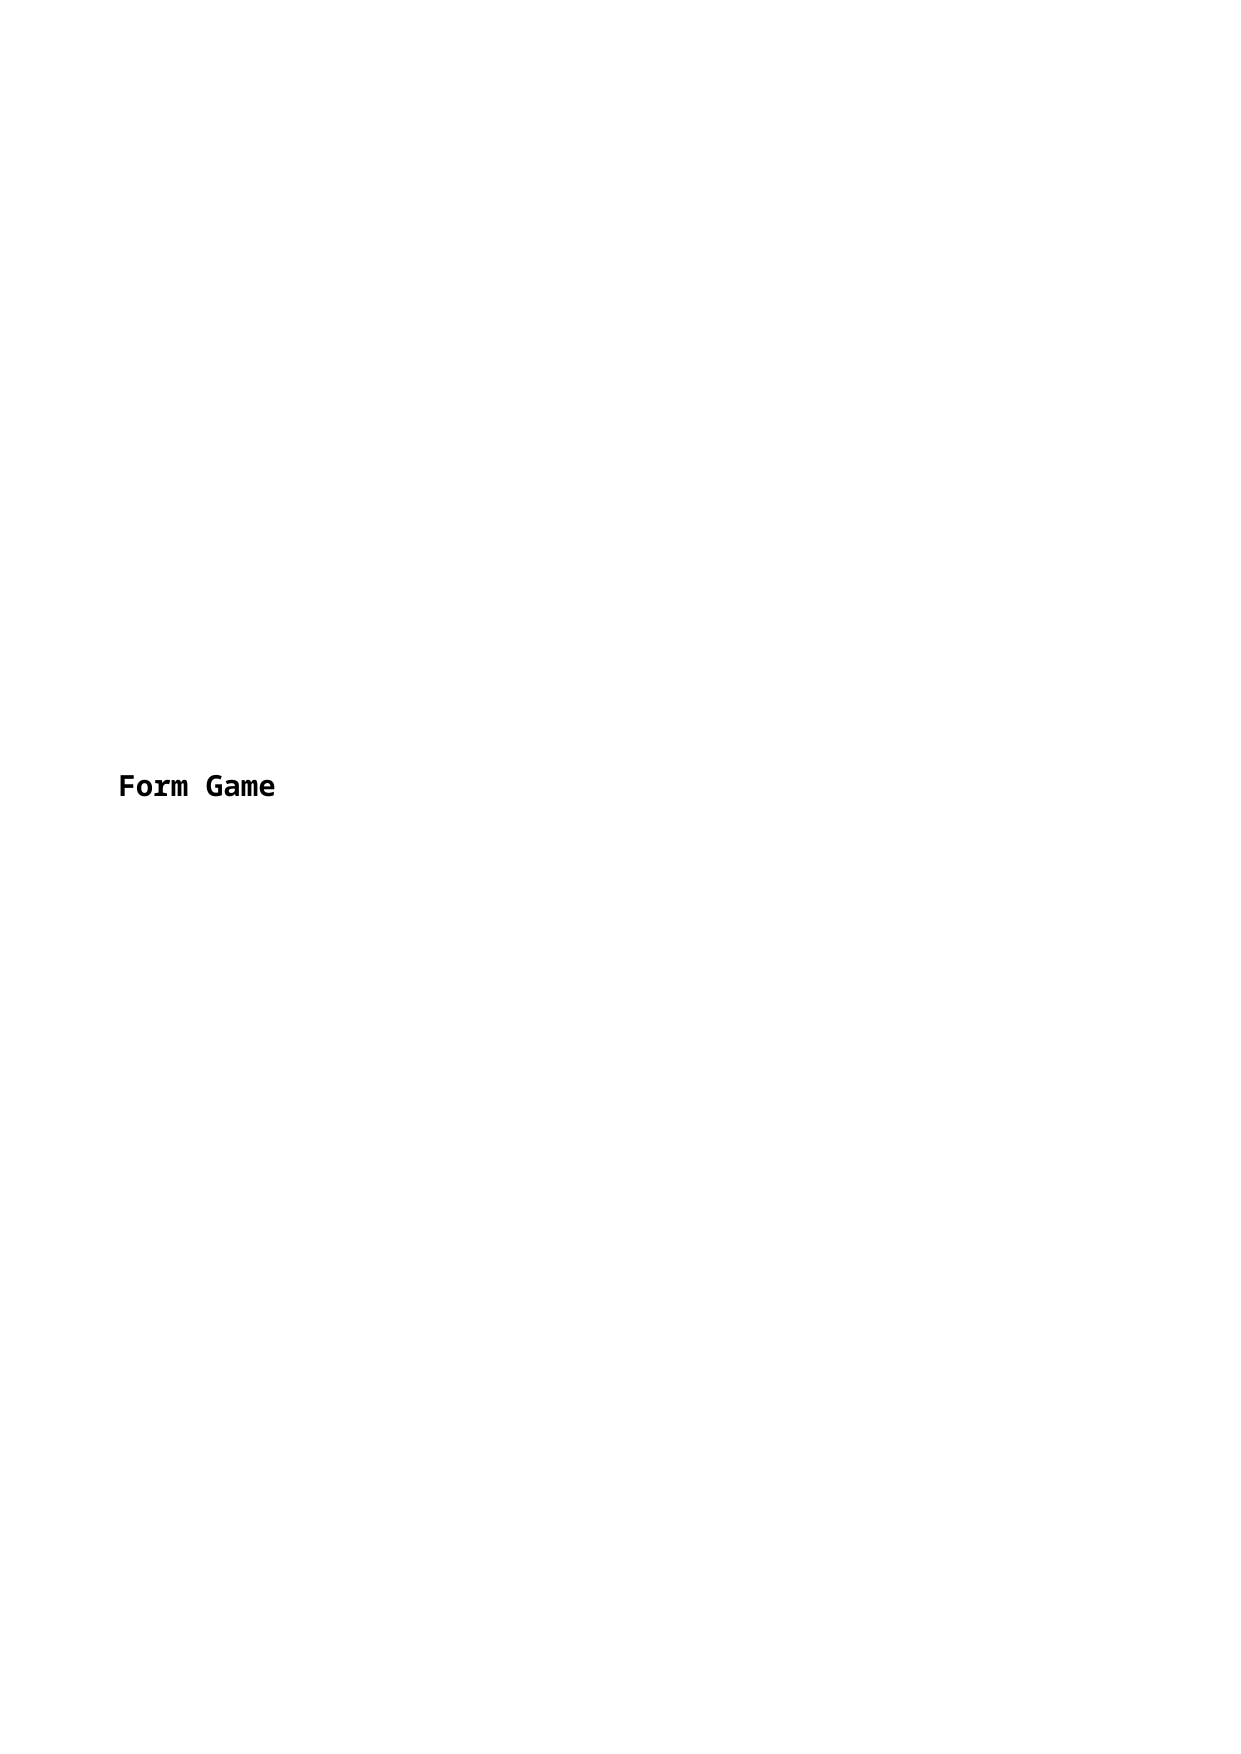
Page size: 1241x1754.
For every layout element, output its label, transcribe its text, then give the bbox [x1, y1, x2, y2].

text Form Game [118, 765, 1122, 805]
